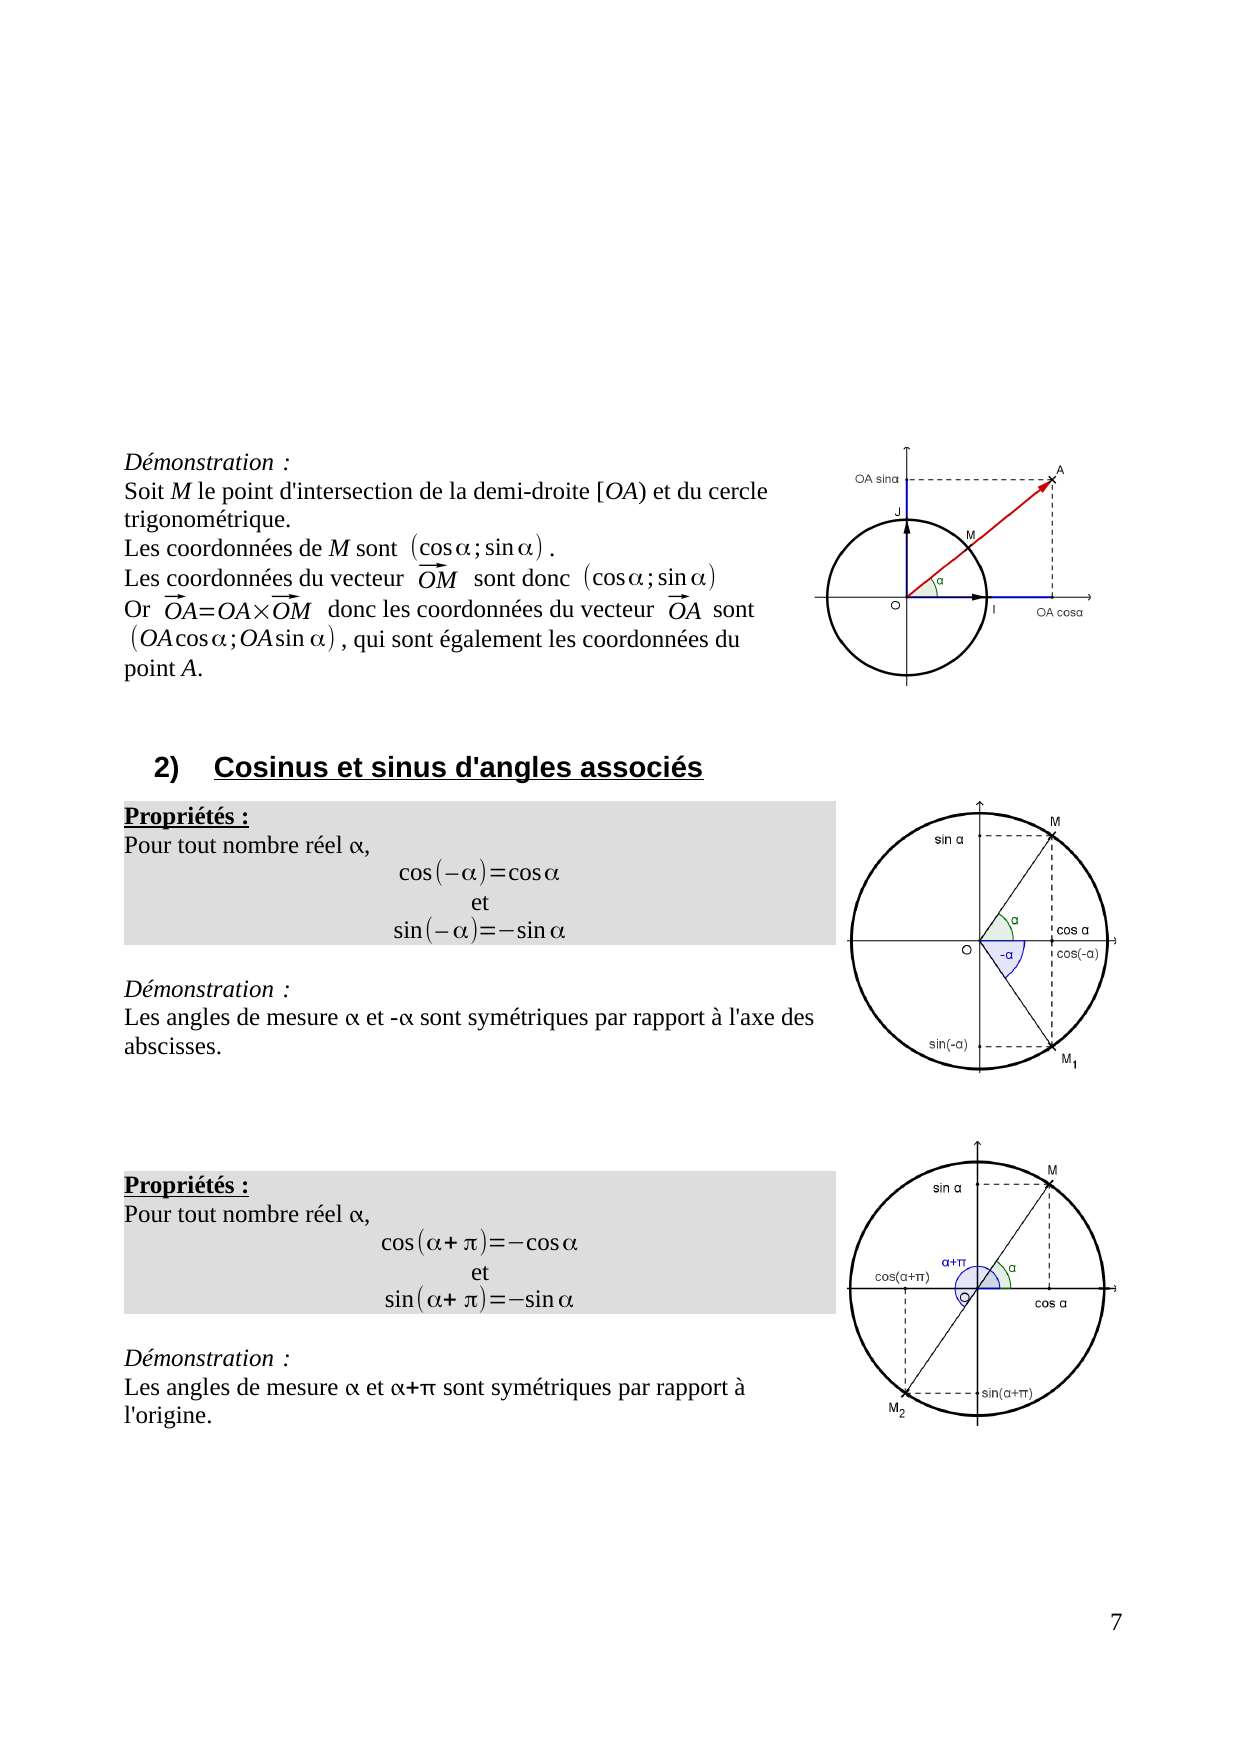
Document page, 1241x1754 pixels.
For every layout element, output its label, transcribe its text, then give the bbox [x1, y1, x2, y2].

table_header Propriétés : Pour tout nombre réel , et Démonstration : Les angles de mesure  et - sont symétriques par rapport à l'axe des abscisses. [118, 796, 841, 1107]
table_header [841, 796, 1122, 1107]
table_header [783, 441, 1122, 696]
table_header [841, 1136, 1122, 1460]
table_header Démonstration : Soit M le point d'intersection de la demi-droite [OA) et du cercle trigonométrique. Les coordonnées de M sont . Les coordonnées du vecteur sont donc Or donc les coordonnées du vecteur sont , qui sont également les coordonnées du point A. [118, 441, 783, 696]
table_header Propriétés : Pour tout nombre réel , et Démonstration : Les angles de mesure  et + sont symétriques par rapport à l'origine. [118, 1136, 841, 1460]
subtitle Cosinus et sinus d'angles associés [153, 749, 1122, 783]
